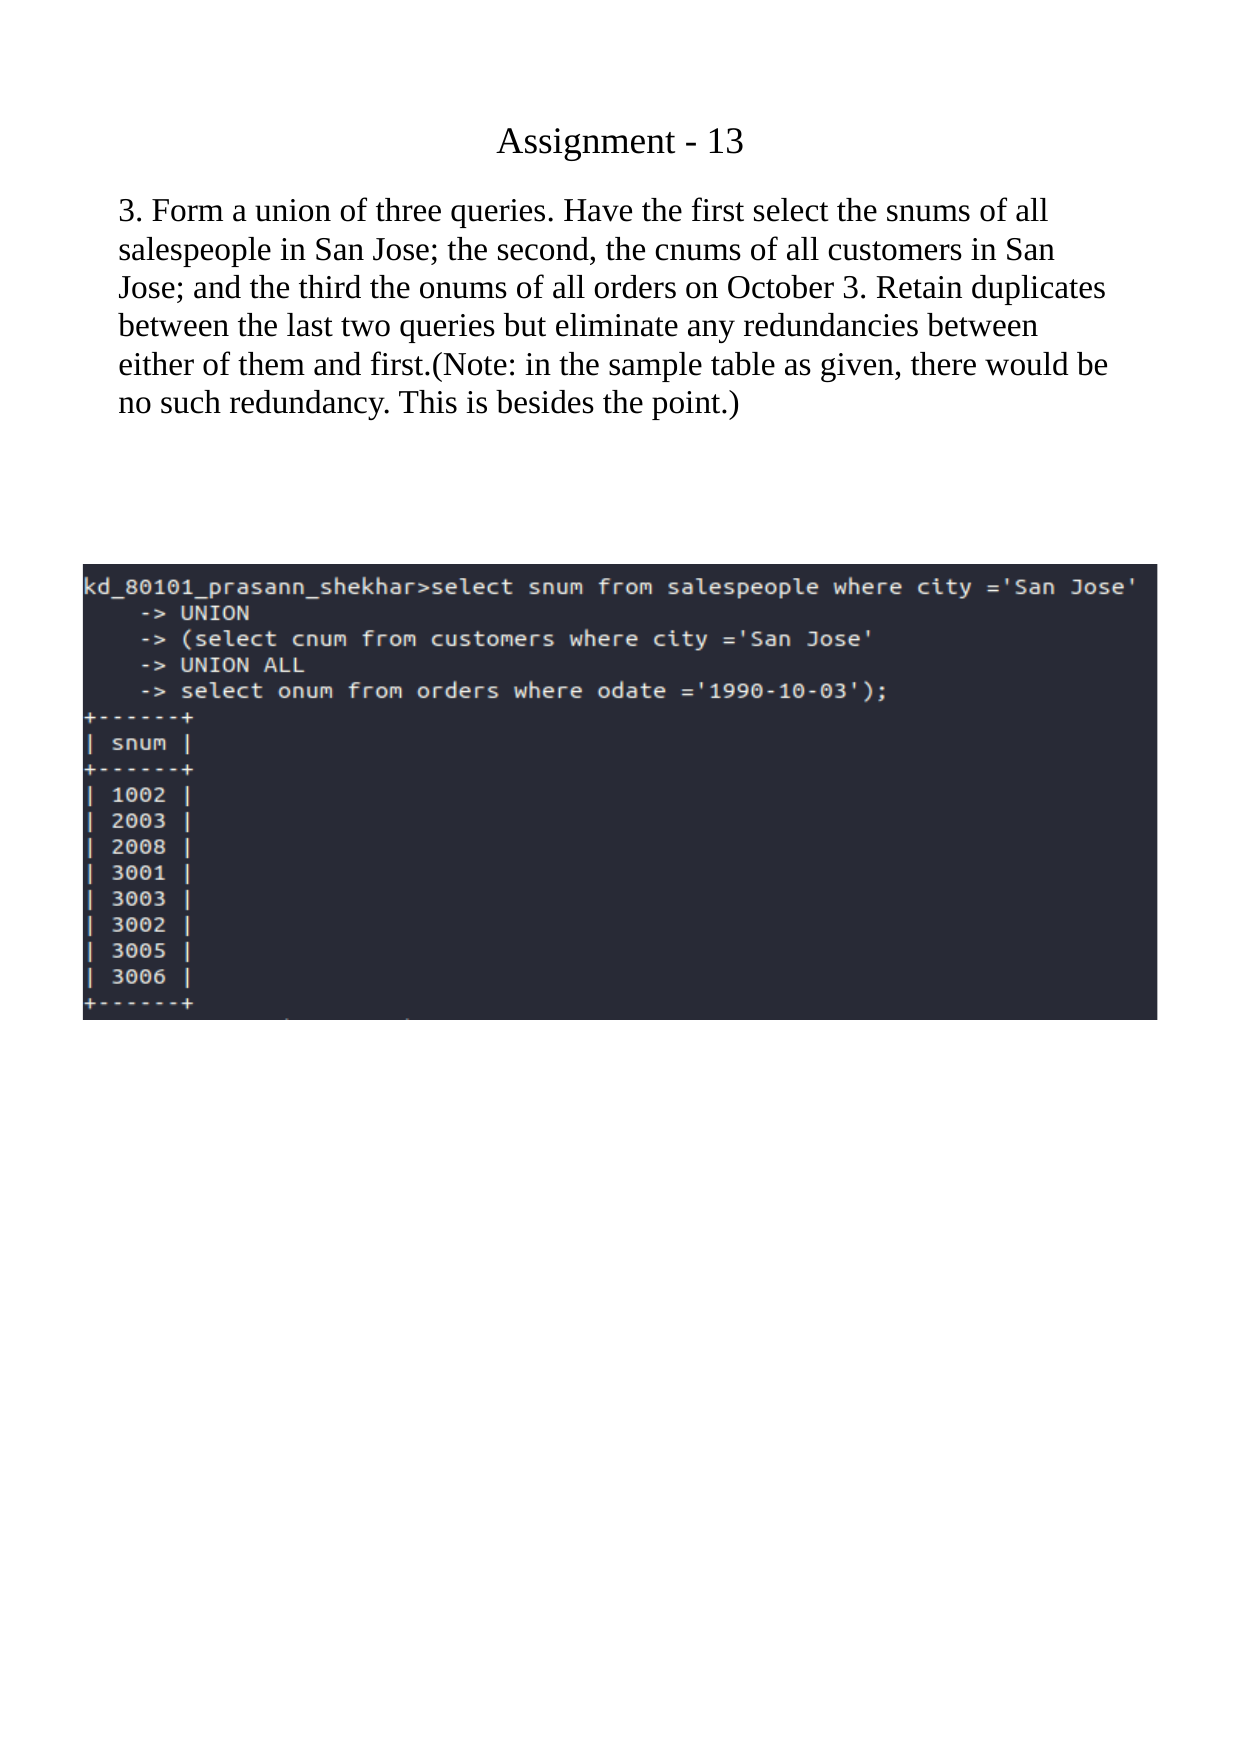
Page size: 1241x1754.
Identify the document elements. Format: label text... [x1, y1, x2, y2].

picture [82, 564, 1158, 1020]
text 3. Form a union of three queries. Have the first select the snums of all salespeople in San Jose; the second, the cnums of all customers in San Jose; and the third the onums of all orders on October 3. Retain duplicates between the last two queries but eliminate any redundancies between either of them and first.(Note: in the sample table as given, there would be no such redundancy. This is besides the point.) [118, 191, 1122, 421]
